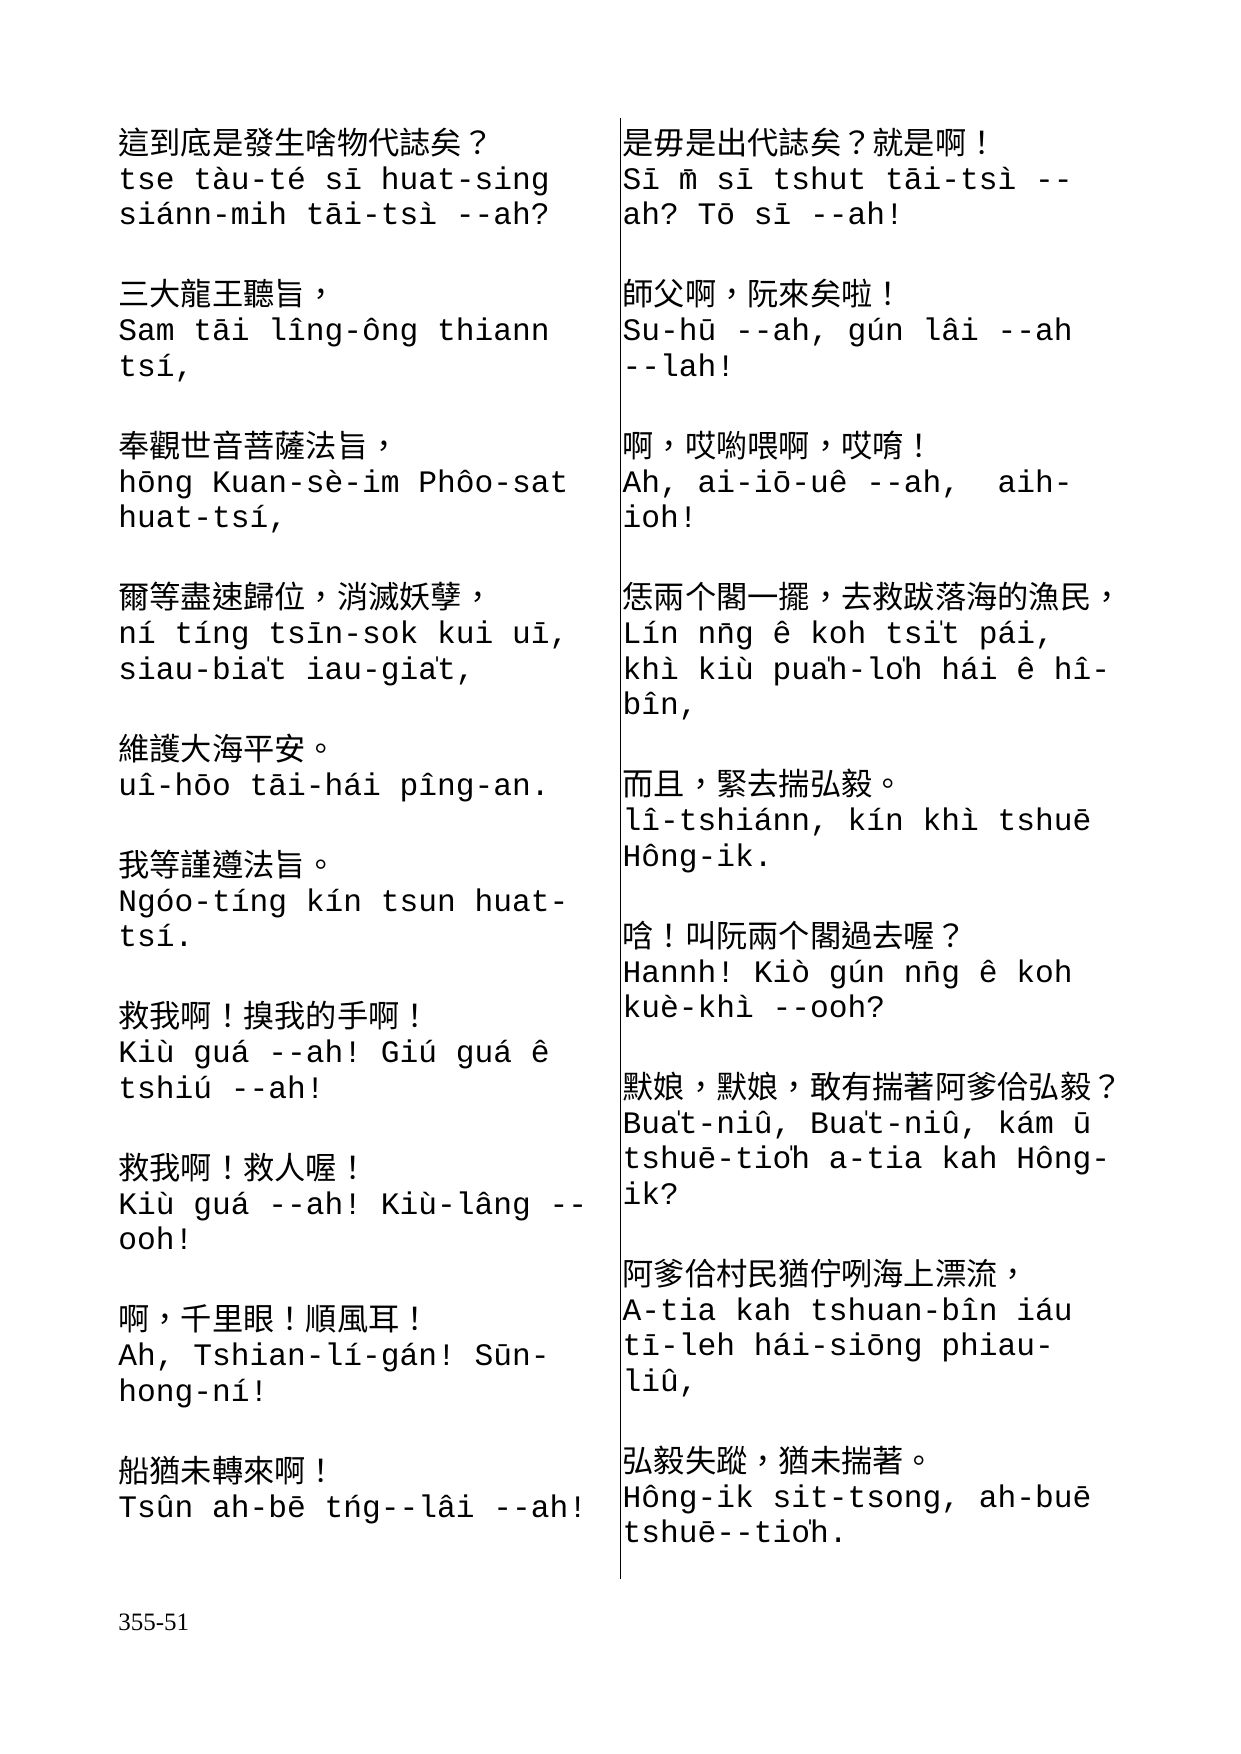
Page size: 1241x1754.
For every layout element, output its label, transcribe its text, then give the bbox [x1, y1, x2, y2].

text 啊，哎喲喂啊，哎唷！ [622, 421, 1122, 466]
text 啊，千里眼！順風耳！ [118, 1294, 618, 1339]
text Sī m̄ sī tshut tāi-tsì --ah? Tō sī --ah! [622, 163, 1122, 234]
text Ah, ai-iō-uê --ah, aih-ioh! [622, 466, 1122, 537]
text 船猶未轉來啊！ [118, 1446, 618, 1491]
text Ah, Tshian-lí-gán! Sūn-hong-ní! [118, 1339, 618, 1410]
text 默娘，默娘，敢有揣著阿爹佮弘毅？ [622, 1062, 1122, 1107]
text 救我啊！救人喔！ [118, 1143, 618, 1188]
text hōng Kuan-sè-im Phôo-sat huat-tsí, [118, 466, 618, 537]
text tse tàu-té sī huat-sing siánn-mih tāi-tsì --ah? [118, 163, 618, 234]
text 我等謹遵法旨。 [118, 840, 618, 885]
text Kiù guá --ah! Kiù-lâng --ooh! [118, 1188, 618, 1259]
text 維護大海平安。 [118, 724, 618, 769]
text 弘毅失蹤，猶未揣著。 [622, 1436, 1122, 1481]
text 唅！叫阮兩个閣過去喔？ [622, 911, 1122, 956]
text 師父啊，阮來矣啦！ [622, 269, 1122, 315]
text Bua̍t-niû, Bua̍t-niû, kám ū tshuē-tio̍h a-tia kah Hông-ik? [622, 1107, 1122, 1214]
text Kiù guá --ah! Giú guá ê tshiú --ah! [118, 1037, 618, 1107]
text 爾等盡速歸位，消滅妖孽， [118, 572, 618, 618]
text 恁兩个閣一擺，去救跋落海的漁民， [622, 572, 1122, 618]
text 奉觀世音菩薩法旨， [118, 421, 618, 466]
text 阿爹佮村民猶佇咧海上漂流， [622, 1249, 1122, 1294]
text 是毋是出代誌矣？就是啊！ [622, 118, 1122, 163]
text 救我啊！搝我的手啊！ [118, 991, 618, 1037]
text lî-tshiánn, kín khì tshuē Hông-ik. [622, 804, 1122, 875]
text Su-hū --ah, gún lâi --ah --lah! [622, 315, 1122, 386]
text Hannh! Kiò gún nn̄g ê koh kuè-khì --ooh? [622, 956, 1122, 1027]
text 這到底是發生啥物代誌矣？ [118, 118, 618, 163]
text 而且，緊去揣弘毅。 [622, 759, 1122, 804]
text ní tíng tsīn-sok kui uī, siau-bia̍t iau-gia̍t, [118, 618, 618, 688]
text Tsûn ah-bē tńg--lâi --ah! [118, 1491, 618, 1526]
text A-tia kah tshuan-bîn iáu tī-leh hái-siōng phiau-liû, [622, 1294, 1122, 1401]
text Lín nn̄g ê koh tsi̍t pái, khì kiù pua̍h-lo̍h hái ê hî-bîn, [622, 618, 1122, 724]
text Ngóo-tíng kín tsun huat-tsí. [118, 885, 618, 956]
text 三大龍王聽旨， [118, 269, 618, 315]
text Hông-ik sit-tsong, ah-buē tshuē--tio̍h. [622, 1481, 1122, 1552]
text Sam tāi lîng-ông thiann tsí, [118, 315, 618, 386]
text uî-hōo tāi-hái pîng-an. [118, 769, 618, 804]
